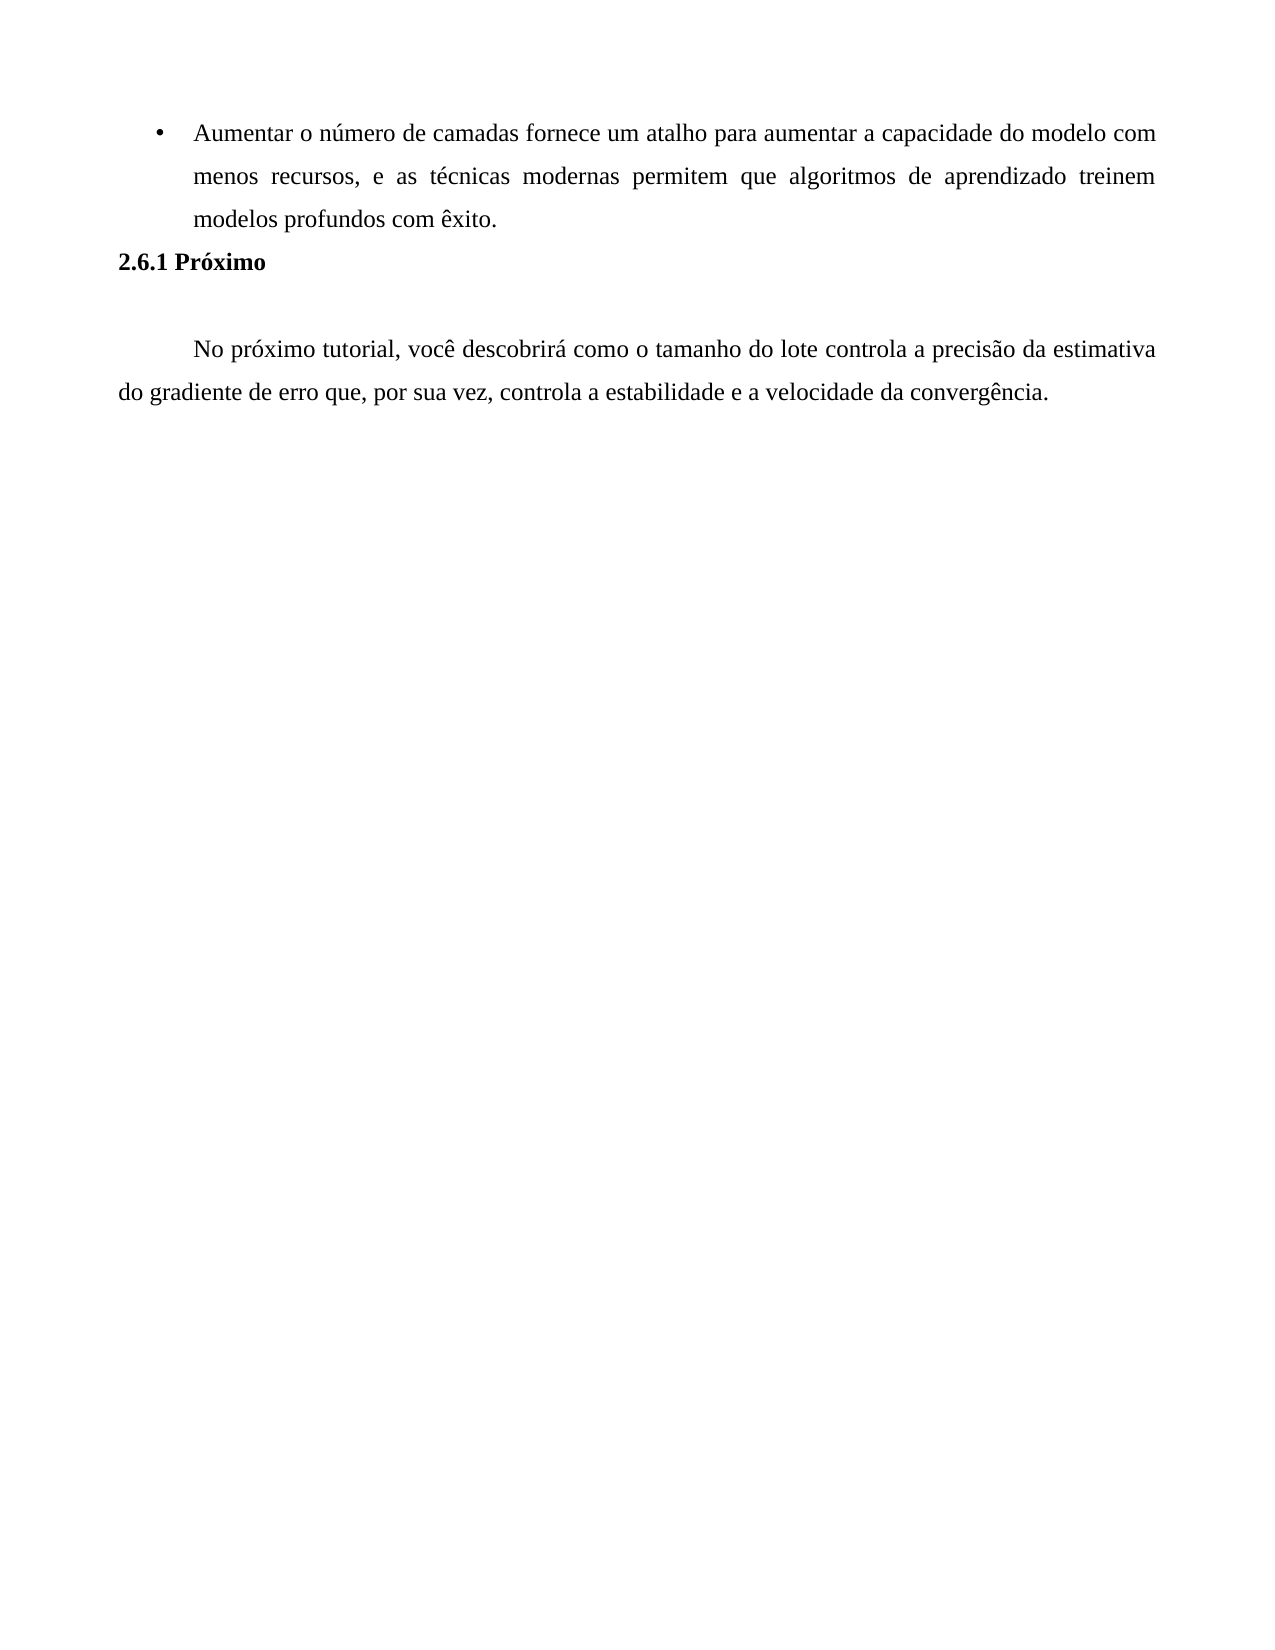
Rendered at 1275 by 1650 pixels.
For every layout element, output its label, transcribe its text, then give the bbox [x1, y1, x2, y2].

text No próximo tutorial, você descobrirá como o tamanho do lote controla a precisão da estimativa do gradiente de erro que, por sua vez, controla a estabilidade e a velocidade da convergência. [118, 334, 1157, 406]
text 2.6.1 Próximo [118, 247, 1157, 276]
list Aumentar o número de camadas fornece um atalho para aumentar a capacidade do modelo com menos recursos, e as técnicas modernas permitem que algoritmos de aprendizado treinem modelos profundos com êxito. [156, 118, 1157, 233]
